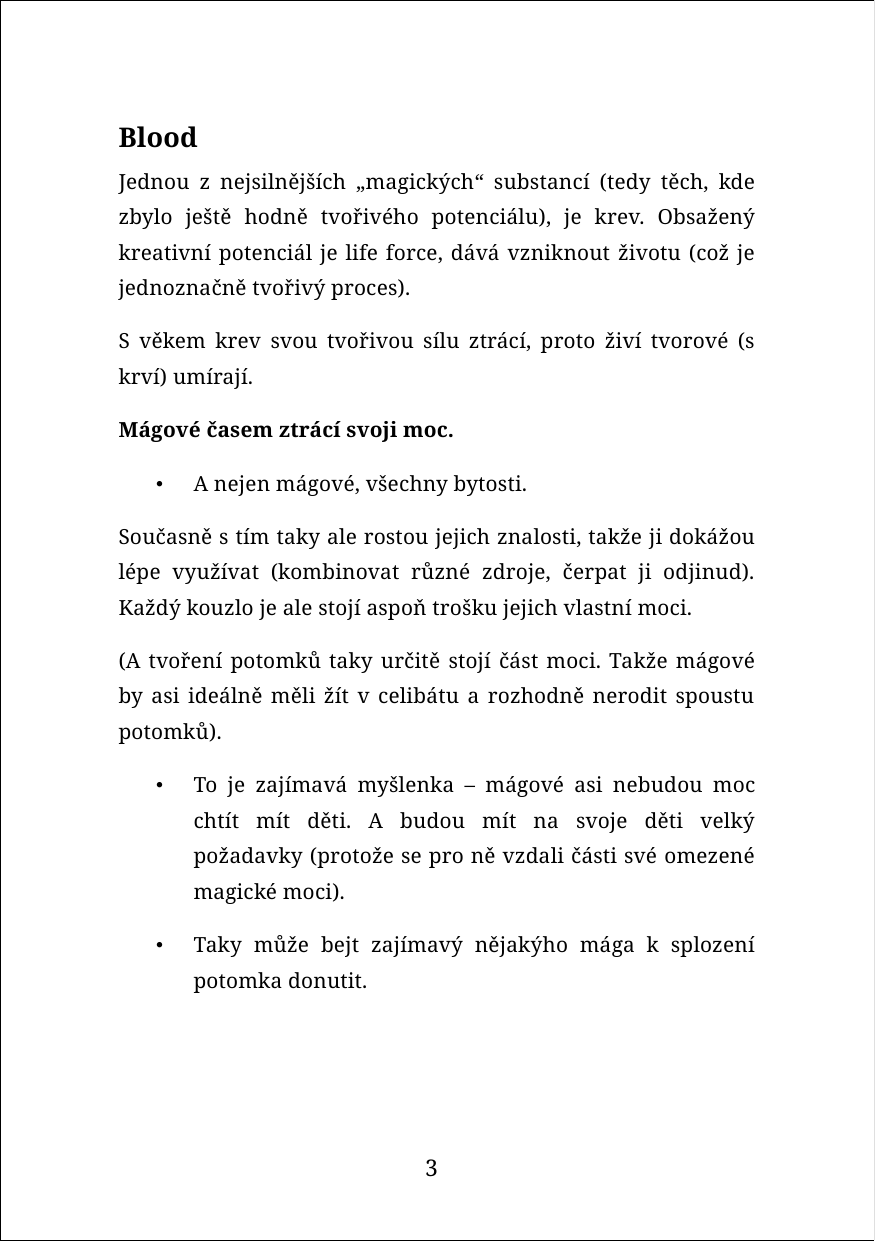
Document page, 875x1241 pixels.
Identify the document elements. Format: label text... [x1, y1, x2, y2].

text S věkem krev svou tvořivou sílu ztrácí, proto živí tvorové (s krví) umírají. [118, 327, 756, 391]
text Současně s tím taky ale rostou jejich znalosti, takže ji dokážou lépe využívat (kombinovat různé zdroje, čerpat ji odjinud). Každý kouzlo je ale stojí aspoň trošku jejich vlastní moci. [118, 522, 756, 621]
list A nejen mágové, všechny bytosti. [156, 469, 756, 497]
text Mágové časem ztrácí svoji moc. [118, 415, 756, 444]
text Jednou z nejsilnějších „magických“ substancí (tedy těch, kde zbylo ještě hodně tvořivého potenciálu), je krev. Obsažený kreativní potenciál je life force, dává vzniknout životu (což je jednoznačně tvořivý proces). [118, 167, 756, 302]
list Taky může bejt zajímavý nějakýho mága k splození potomka donutit. [156, 930, 756, 994]
list To je zajímavá myšlenka – mágové asi nebudou moc chtít mít děti. A budou mít na svoje děti velký požadavky (protože se pro ně vzdali části své omezené magické moci). [156, 770, 756, 905]
text (A tvoření potomků taky určitě stojí část moci. Takže mágové by asi ideálně měli žít v celibátu a rozhodně nerodit spoustu potomků). [118, 646, 756, 746]
subtitle Blood [118, 118, 756, 155]
